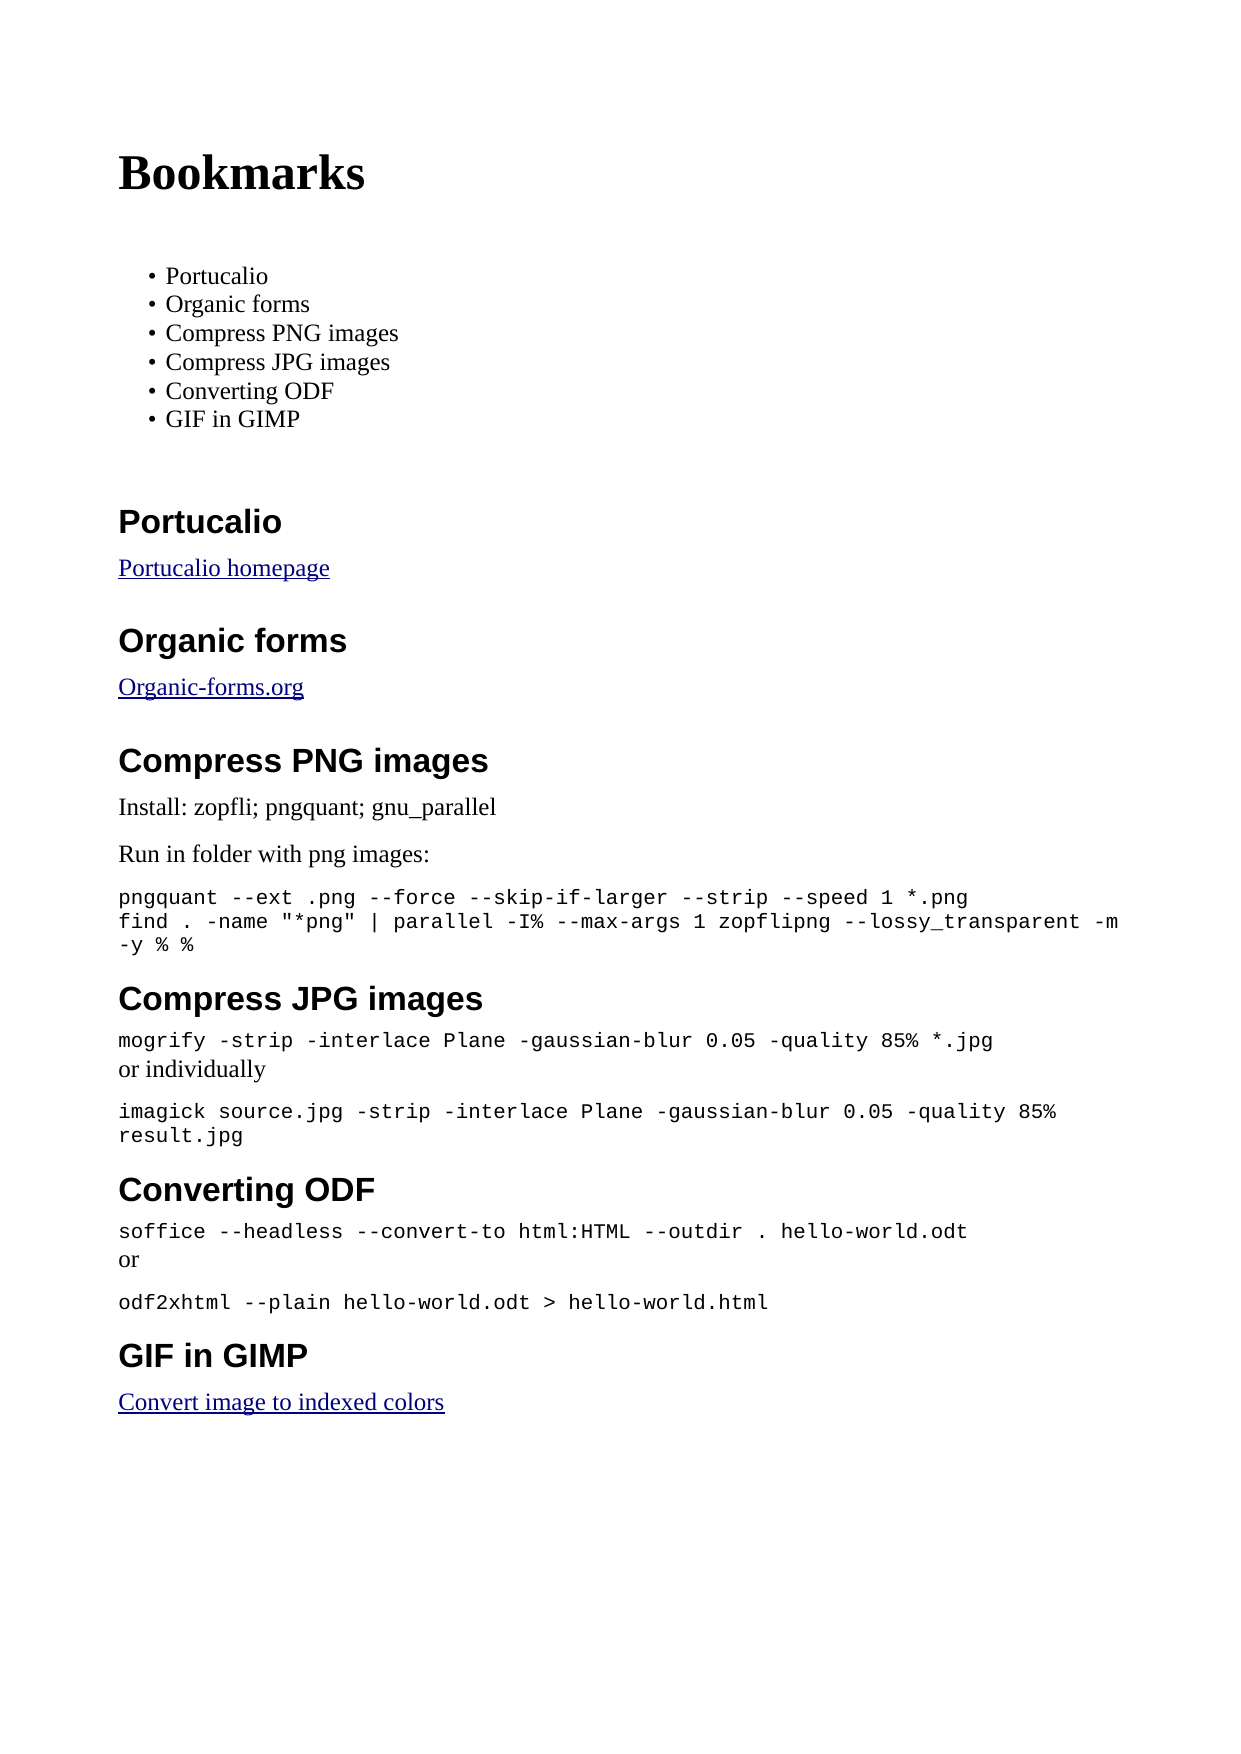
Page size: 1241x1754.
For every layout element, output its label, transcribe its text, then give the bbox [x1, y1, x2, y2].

subtitle GIF in GIMP [118, 1336, 1122, 1375]
text pngquant --ext .png --force --skip-if-larger --strip --speed 1 *.png [118, 887, 1122, 911]
subtitle Portucalio [118, 502, 1122, 540]
text • GIF in GIMP [148, 404, 1122, 433]
text • Portucalio [148, 261, 1122, 289]
text or [118, 1244, 1122, 1273]
text Convert image to indexed colors [118, 1387, 1122, 1416]
text odf2xhtml --plain hello-world.odt > hello-world.html [118, 1292, 1122, 1316]
subtitle Organic forms [118, 621, 1122, 660]
text • Converting ODF [148, 376, 1122, 404]
text or individually [118, 1054, 1122, 1082]
subtitle Compress JPG images [118, 979, 1122, 1018]
text Organic-forms.org [118, 672, 1122, 701]
text • Organic forms [148, 289, 1122, 318]
text Run in folder with png images: [118, 839, 1122, 868]
text • Compress JPG images [148, 347, 1122, 376]
text • Compress PNG images [148, 318, 1122, 347]
text Portucalio homepage [118, 553, 1122, 582]
text mogrify -strip -interlace Plane -gaussian-blur 0.05 -quality 85% *.jpg [118, 1030, 1122, 1054]
text find . -name "*png" | parallel -I% --max-args 1 zopflipng --lossy_transparent -m -y % % [118, 911, 1122, 958]
text Install: zopfli; pngquant; gnu_parallel [118, 792, 1122, 821]
subtitle Compress PNG images [118, 741, 1122, 779]
subtitle Converting ODF [118, 1169, 1122, 1208]
subtitle Bookmarks [118, 143, 1122, 201]
text soffice --headless --convert-to html:HTML --outdir . hello-world.odt [118, 1221, 1122, 1244]
text imagick source.jpg -strip -interlace Plane -gaussian-blur 0.05 -quality 85% result.jpg [118, 1101, 1122, 1149]
